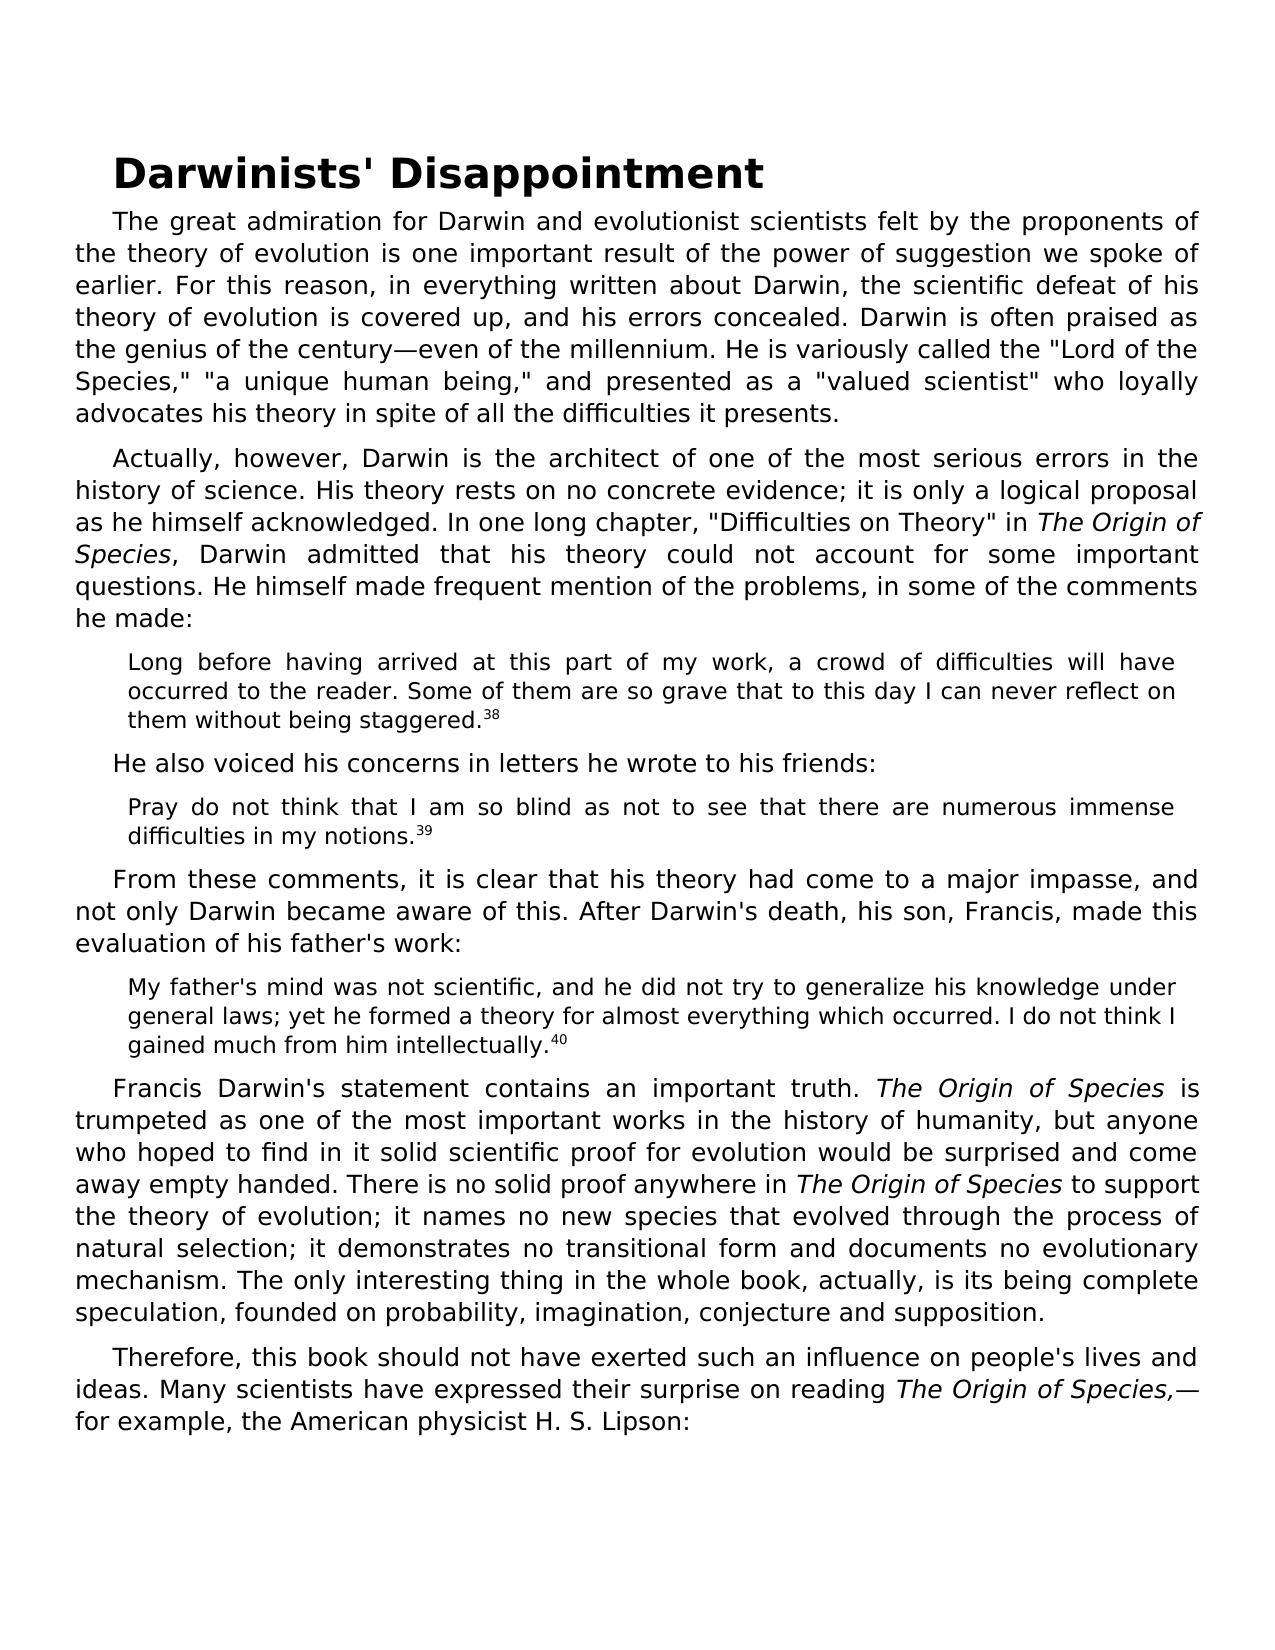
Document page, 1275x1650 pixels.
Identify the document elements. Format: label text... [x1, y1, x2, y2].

text My father's mind was not scientific, and he did not try to generalize his knowledge under general laws; yet he formed a theory for almost everything which occurred. I do not think I gained much from him intellectually.40 [127, 974, 1177, 1059]
text Actually, however, Darwin is the architect of one of the most serious errors in the history of science. His theory rests on no concrete evidence; it is only a logical proposal as he himself acknowledged. In one long chapter, "Difficulties on Theory" in The Origin of Species, Darwin admitted that his theory could not account for some important questions. He himself made frequent mention of the problems, in some of the comments he made: [75, 444, 1200, 633]
text Francis Darwin's statement contains an important truth. The Origin of Species is trumpeted as one of the most important works in the history of humanity, but anyone who hoped to find in it solid scientific proof for evolution would be surprised and come away empty handed. There is no solid proof anywhere in The Origin of Species to support the theory of evolution; it names no new species that evolved through the process of natural selection; it demonstrates no transitional form and documents no evolutionary mechanism. The only interesting thing in the whole book, actually, is its being complete speculation, founded on probability, imagination, conjecture and supposition. [75, 1074, 1200, 1328]
text Therefore, this book should not have exerted such an influence on people's lives and ideas. Many scientists have expressed their surprise on reading The Origin of Species,—for example, the American physicist H. S. Lipson: [75, 1343, 1200, 1436]
text The great admiration for Darwin and evolutionist scientists felt by the proponents of the theory of evolution is one important result of the power of suggestion we spoke of earlier. For this reason, in everything written about Darwin, the scientific defeat of his theory of evolution is covered up, and his errors concealed. Darwin is often praised as the genius of the century—even of the millennium. He is variously called the "Lord of the Species," "a unique human being," and presented as a "valued scientist" who loyally advocates his theory in spite of all the difficulties it presents. [75, 207, 1200, 428]
text Long before having arrived at this part of my work, a crowd of difficulties will have occurred to the reader. Some of them are so grave that to this day I can never reflect on them without being staggered.38 [127, 649, 1177, 734]
text He also voiced his concerns in letters he wrote to his friends: [75, 749, 1200, 778]
text From these comments, it is clear that his theory had come to a major impasse, and not only Darwin became aware of this. After Darwin's death, his son, Francis, made this evaluation of his father's work: [75, 865, 1200, 958]
text Pray do not think that I am so blind as not to see that there are numerous immense difficulties in my notions.39 [127, 794, 1177, 850]
subtitle Darwinists' Disappointment [112, 150, 1200, 198]
